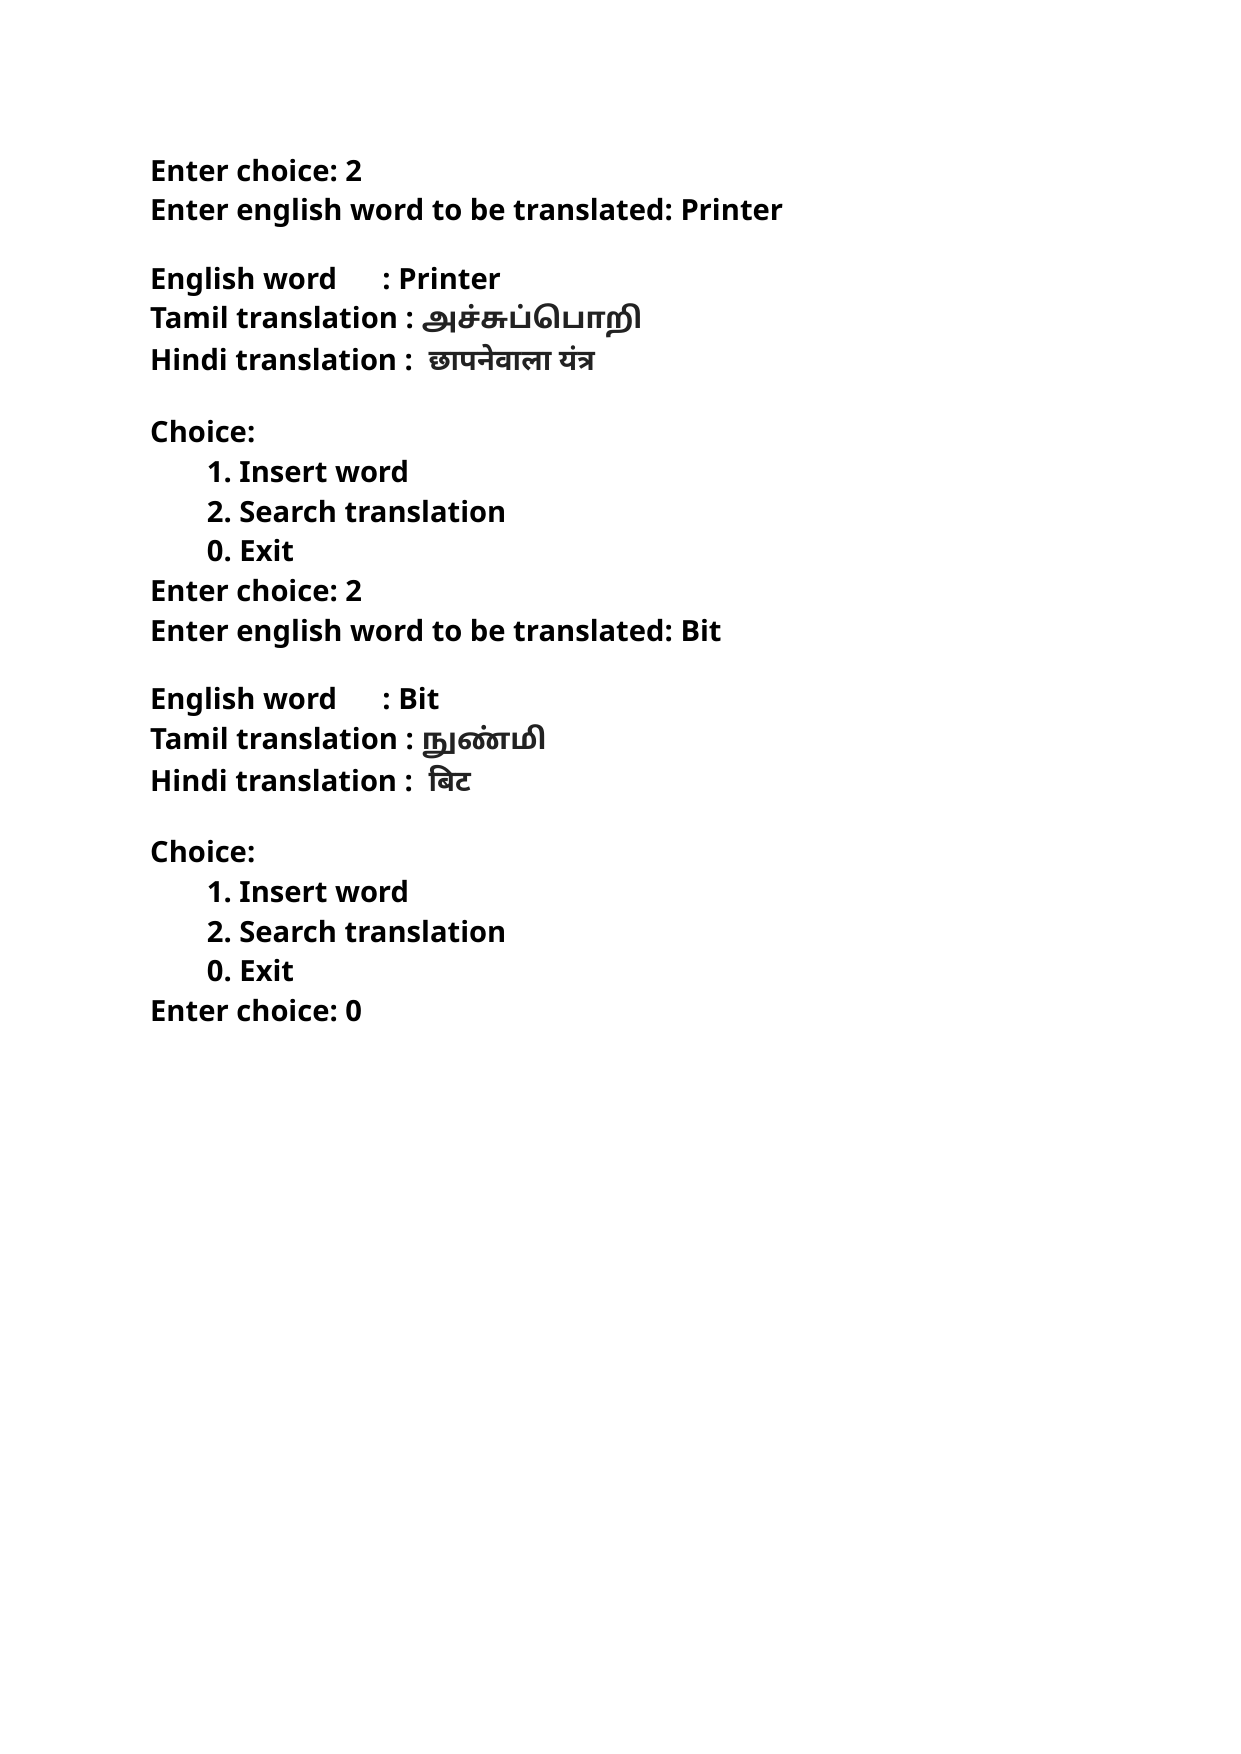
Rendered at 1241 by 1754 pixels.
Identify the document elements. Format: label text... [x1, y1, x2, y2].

text 2. Search translation [150, 911, 1090, 951]
text Enter english word to be translated: Bit [150, 610, 1090, 649]
text Hindi translation : बिट [150, 760, 1090, 803]
text English word : Bit [150, 678, 1090, 718]
text Choice: [150, 411, 1090, 451]
text Tamil translation : அச்சுப்பொறி [150, 298, 1090, 340]
text Enter choice: 0 [150, 990, 1090, 1030]
text 0. Exit [150, 531, 1090, 570]
text 1. Insert word [150, 871, 1090, 911]
text Choice: [150, 832, 1090, 871]
text 0. Exit [150, 951, 1090, 990]
text Enter choice: 2 [150, 570, 1090, 610]
text Enter choice: 2 [150, 150, 1090, 190]
text 2. Search translation [150, 491, 1090, 531]
text Tamil translation : நுண்மி [150, 718, 1090, 760]
text English word : Printer [150, 258, 1090, 298]
text Enter english word to be translated: Printer [150, 190, 1090, 229]
text 1. Insert word [150, 451, 1090, 491]
text Hindi translation : छापनेवाला यंत्र [150, 340, 1090, 383]
